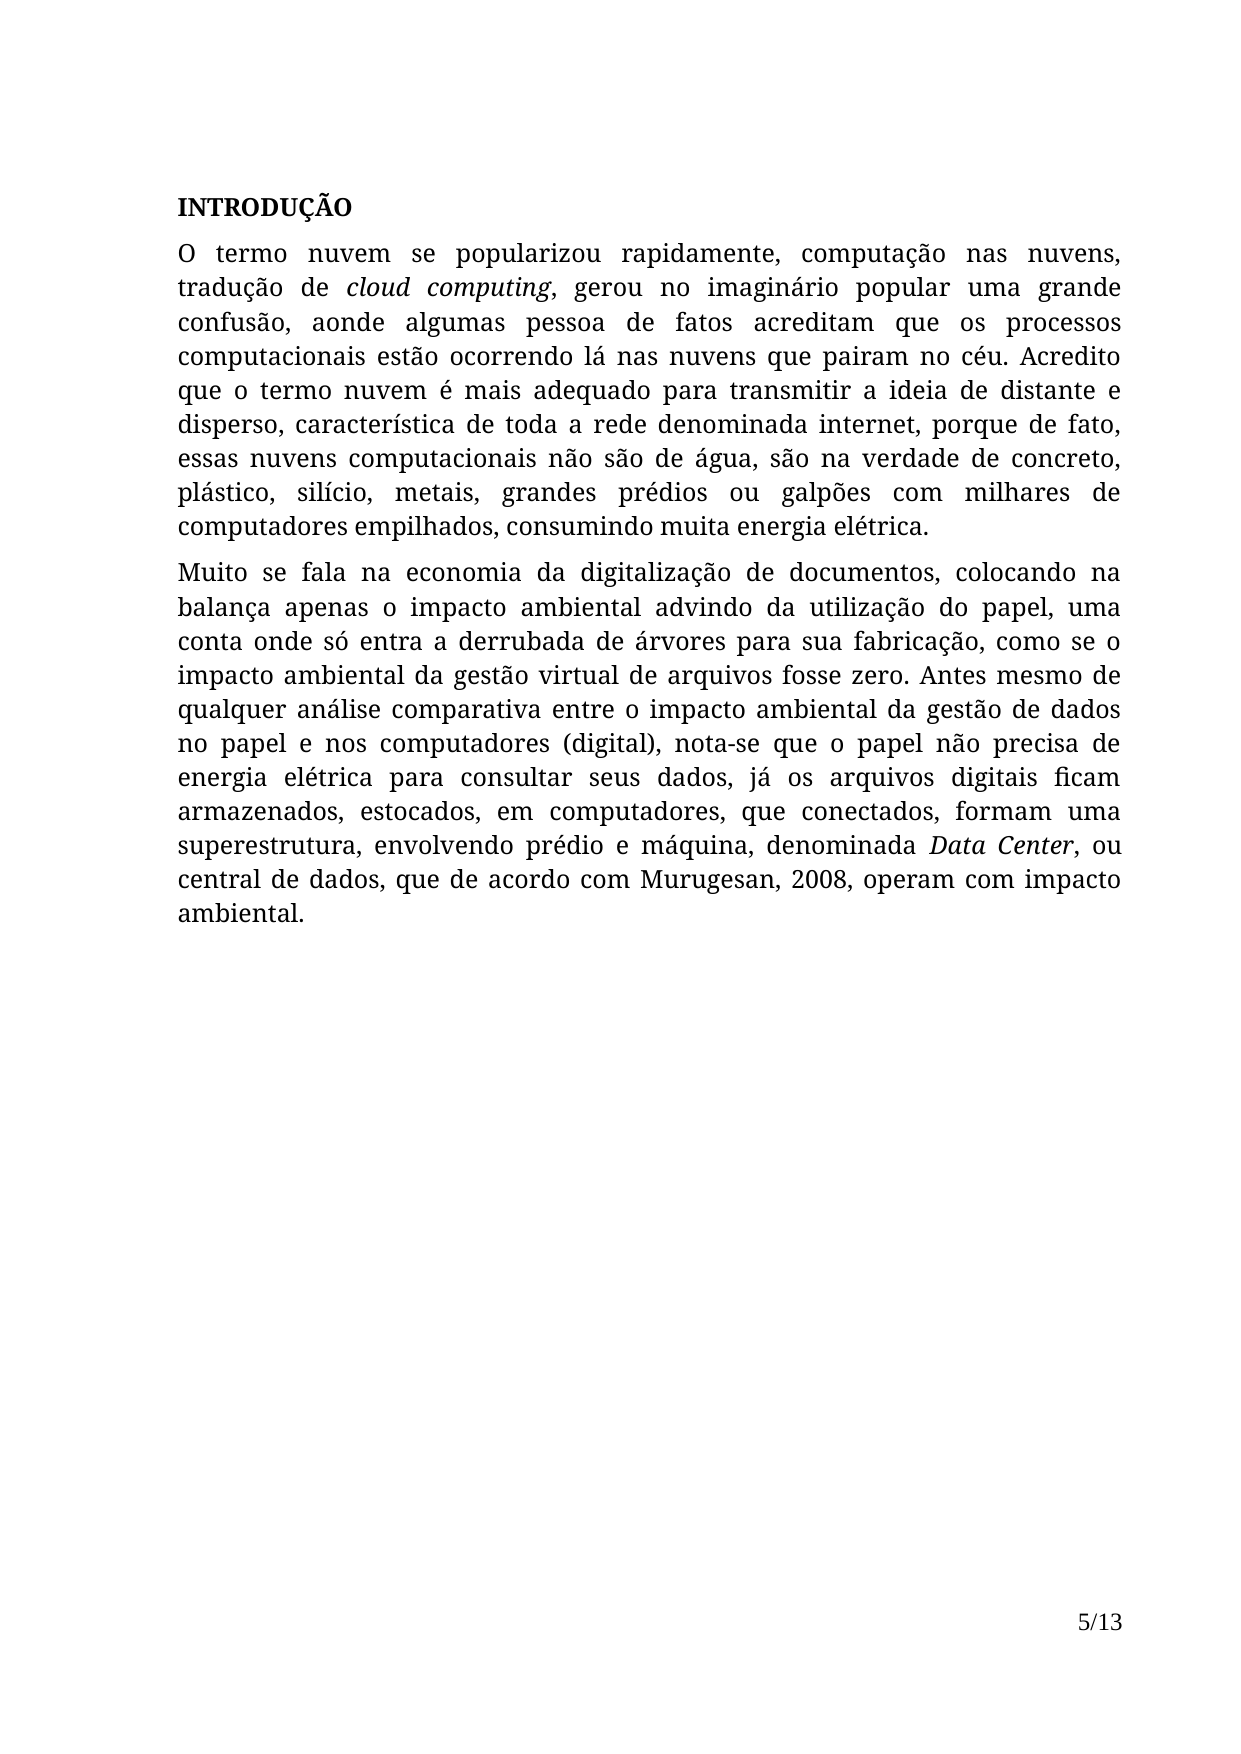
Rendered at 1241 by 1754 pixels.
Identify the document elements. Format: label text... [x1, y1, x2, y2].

subtitle Introdução [177, 189, 1122, 224]
text Muito se fala na economia da digitalização de documentos, colocando na balança apenas o impacto ambiental advindo da utilização do papel, uma conta onde só entra a derrubada de árvores para sua fabricação, como se o impacto ambiental da gestão virtual de arquivos fosse zero. Antes mesmo de qualquer análise comparativa entre o impacto ambiental da gestão de dados no papel e nos computadores (digital), nota-se que o papel não precisa de energia elétrica para consultar seus dados, já os arquivos digitais ficam armazenados, estocados, em computadores, que conectados, formam uma superestrutura, envolvendo prédio e máquina, denominada Data Center, ou central de dados, que de acordo com Murugesan, 2008, operam com impacto ambiental. [177, 555, 1122, 930]
text O termo nuvem se popularizou rapidamente, computação nas nuvens, tradução de cloud computing, gerou no imaginário popular uma grande confusão, aonde algumas pessoa de fatos acreditam que os processos computacionais estão ocorrendo lá nas nuvens que pairam no céu. Acredito que o termo nuvem é mais adequado para transmitir a ideia de distante e disperso, característica de toda a rede denominada internet, porque de fato, essas nuvens computacionais não são de água, são na verdade de concreto, plástico, silício, metais, grandes prédios ou galpões com milhares de computadores empilhados, consumindo muita energia elétrica. [177, 236, 1122, 543]
